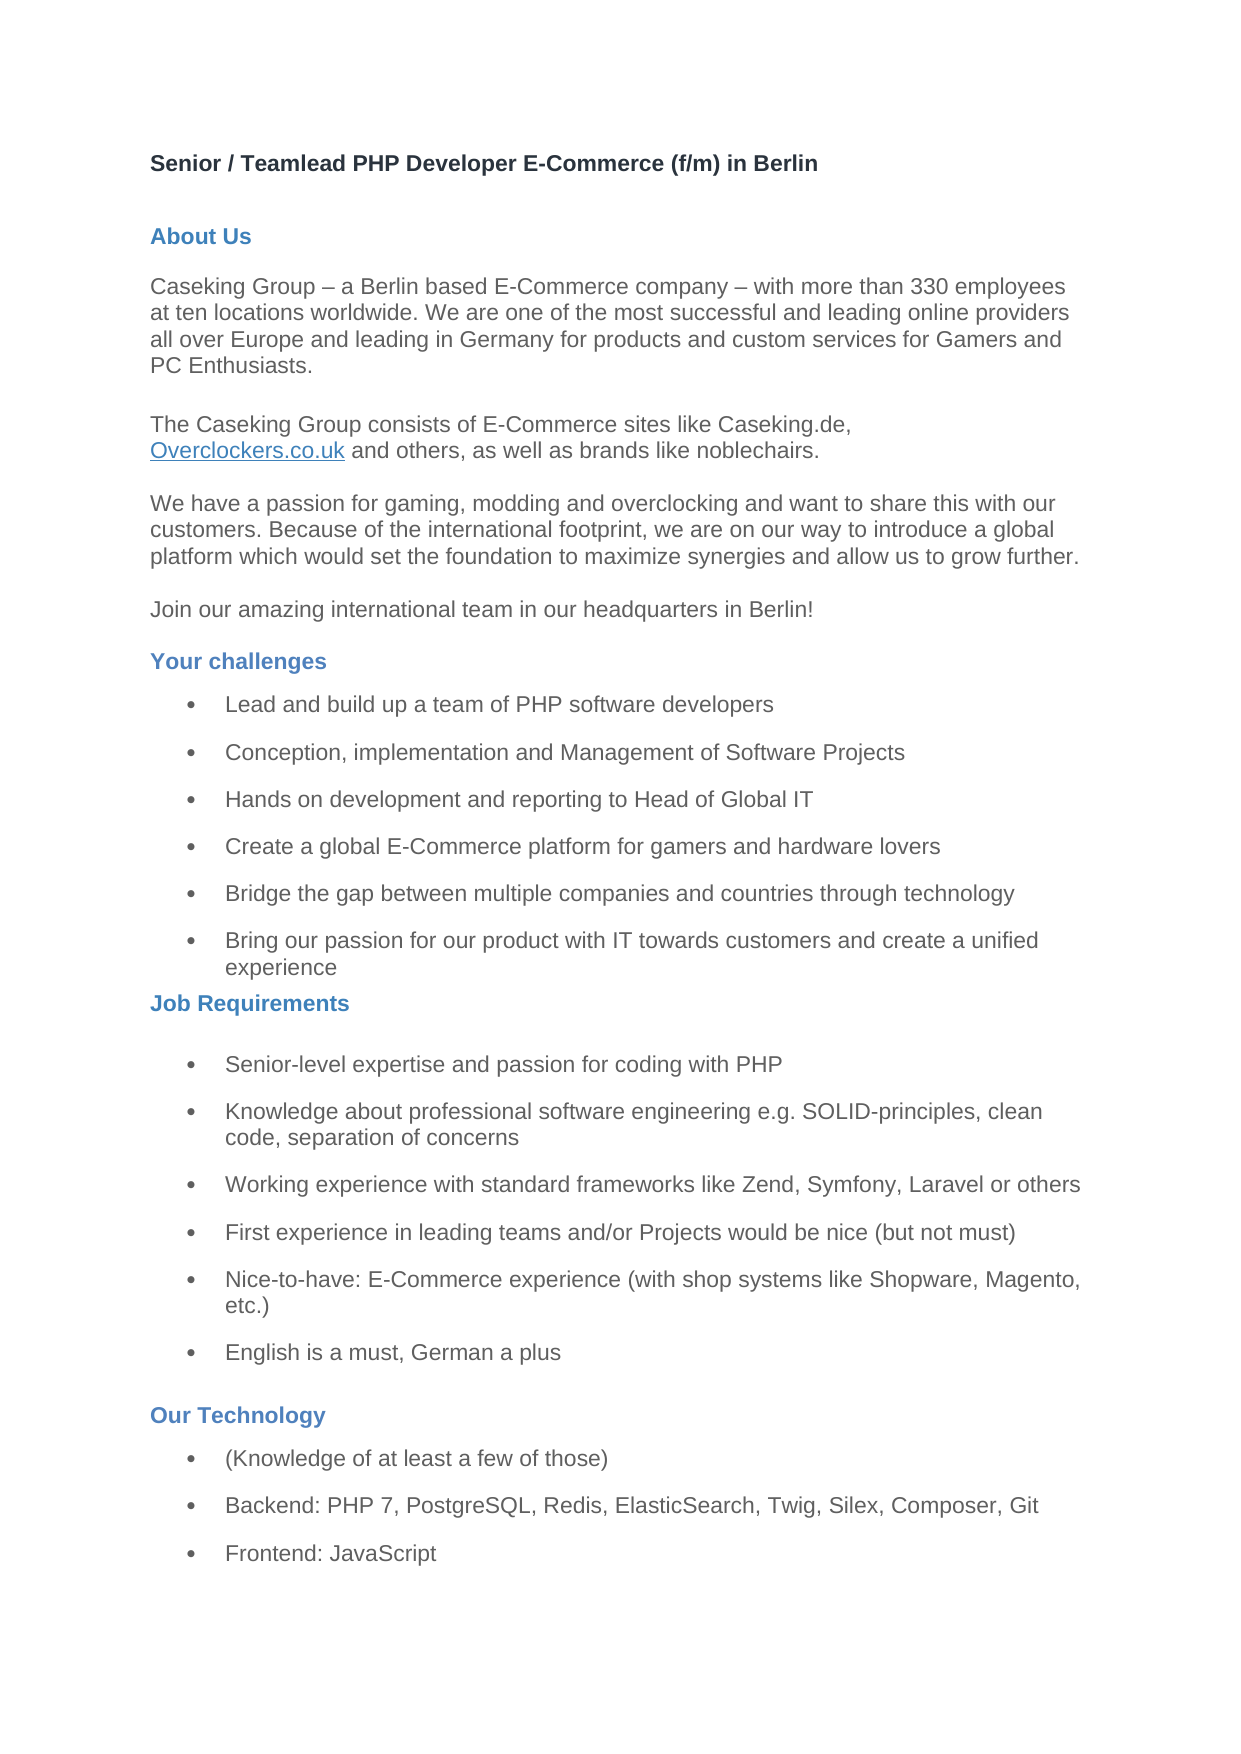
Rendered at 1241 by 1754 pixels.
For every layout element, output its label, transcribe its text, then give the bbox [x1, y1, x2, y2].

text Caseking Group – a Berlin based E-Commerce company – with more than 330 employees at ten locations worldwide. We are one of the most successful and leading online providers all over Europe and leading in Germany for products and custom services for Gamers and PC Enthusiasts. [150, 273, 1090, 378]
list Lead and build up a team of PHP software developers [187, 691, 1090, 718]
text Our Technology [150, 1376, 1090, 1429]
list English is a must, German a plus [187, 1339, 1090, 1366]
subtitle About Us [150, 223, 1090, 249]
list Working experience with standard frameworks like Zend, Symfony, Laravel or others [187, 1171, 1090, 1198]
text The Caseking Group consists of E-Commerce sites like Caseking.de, Overclockers.co.uk and others, as well as brands like noblechairs. We have a passion for gaming, modding and overclocking and want to share this with our customers. Because of the international footprint, we are on our way to introduce a global platform which would set the foundation to maximize synergies and allow us to grow further. Join our amazing international team in our headquarters in Berlin! Your challenges [150, 385, 1090, 674]
subtitle Job Requirements [150, 990, 1090, 1017]
list Backend: PHP 7, PostgreSQL, Redis, ElasticSearch, Twig, Silex, Composer, Git [187, 1492, 1090, 1519]
list Knowledge about professional software engineering e.g. SOLID-principles, clean code, separation of concerns [187, 1098, 1090, 1150]
list Nice-to-have: E-Commerce experience (with shop systems like Shopware, Magento, etc.) [187, 1266, 1090, 1318]
list Senior-level expertise and passion for coding with PHP [187, 1051, 1090, 1077]
list Conception, implementation and Management of Software Projects [187, 738, 1090, 765]
list Bring our passion for our product with IT towards customers and create a unified experience [187, 927, 1090, 980]
list Create a global E-Commerce platform for gamers and hardware lovers [187, 833, 1090, 859]
subtitle Senior / Teamlead PHP Developer E-Commerce (f/m) in Berlin [150, 150, 1090, 176]
list (Knowledge of at least a few of those) [187, 1445, 1090, 1472]
list Bridge the gap between multiple companies and countries through technology [187, 880, 1090, 906]
list First experience in leading teams and/or Projects would be nice (but not must) [187, 1218, 1090, 1245]
list Hands on development and reporting to Head of Global IT [187, 786, 1090, 812]
list Frontend: JavaScript [187, 1540, 1090, 1566]
